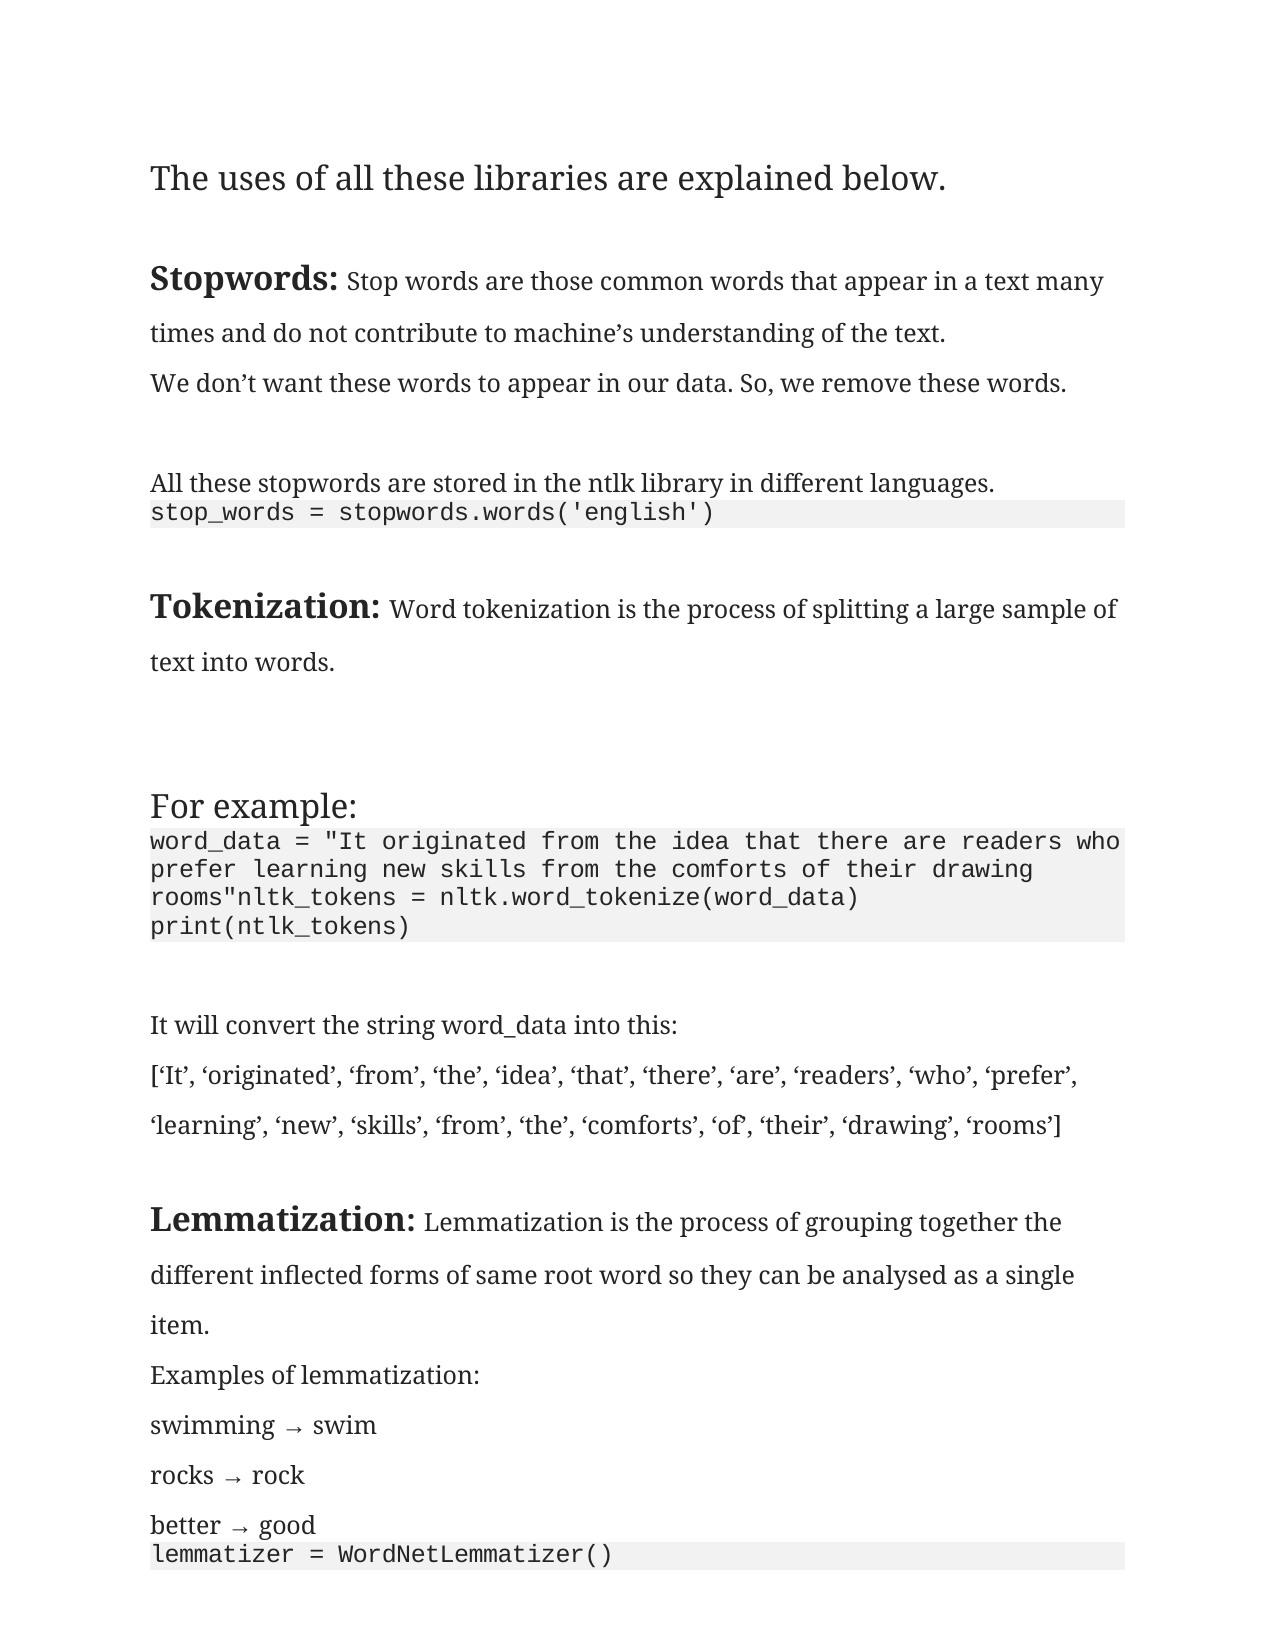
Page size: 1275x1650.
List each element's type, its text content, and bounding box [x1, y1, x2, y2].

text For example: [150, 728, 1125, 828]
text All these stopwords are stored in the ntlk library in different languages. [150, 450, 1125, 500]
text lemmatizer = WordNetLemmatizer() [150, 1542, 1125, 1570]
text It will convert the string word_data into this: [‘It’, ‘originated’, ‘from’, ‘the’, ‘idea’, ‘that’, ‘there’, ‘are’, ‘readers’, ‘who’, ‘prefer’, ‘learning’, ‘new’, ‘skills’, ‘from’, ‘the’, ‘comforts’, ‘of’, ‘their’, ‘drawing’, ‘rooms’] [150, 992, 1125, 1142]
text stop_words = stopwords.words('english') [150, 500, 1125, 528]
text Lemmatization: Lemmatization is the process of grouping together the different inflected forms of same root word so they can be analysed as a single item. Examples of lemmatization: swimming → swim rocks → rock better → good [150, 1192, 1125, 1542]
text word_data = "It originated from the idea that there are readers who prefer learning new skills from the comforts of their drawing rooms"nltk_tokens = nltk.word_tokenize(word_data) print(ntlk_tokens) [150, 828, 1125, 942]
text Tokenization: Word tokenization is the process of splitting a large sample of text into words. [150, 578, 1125, 678]
text The uses of all these libraries are explained below. [150, 150, 1125, 200]
text Stopwords: Stop words are those common words that appear in a text many times and do not contribute to machine’s understanding of the text. We don’t want these words to appear in our data. So, we remove these words. [150, 250, 1125, 400]
